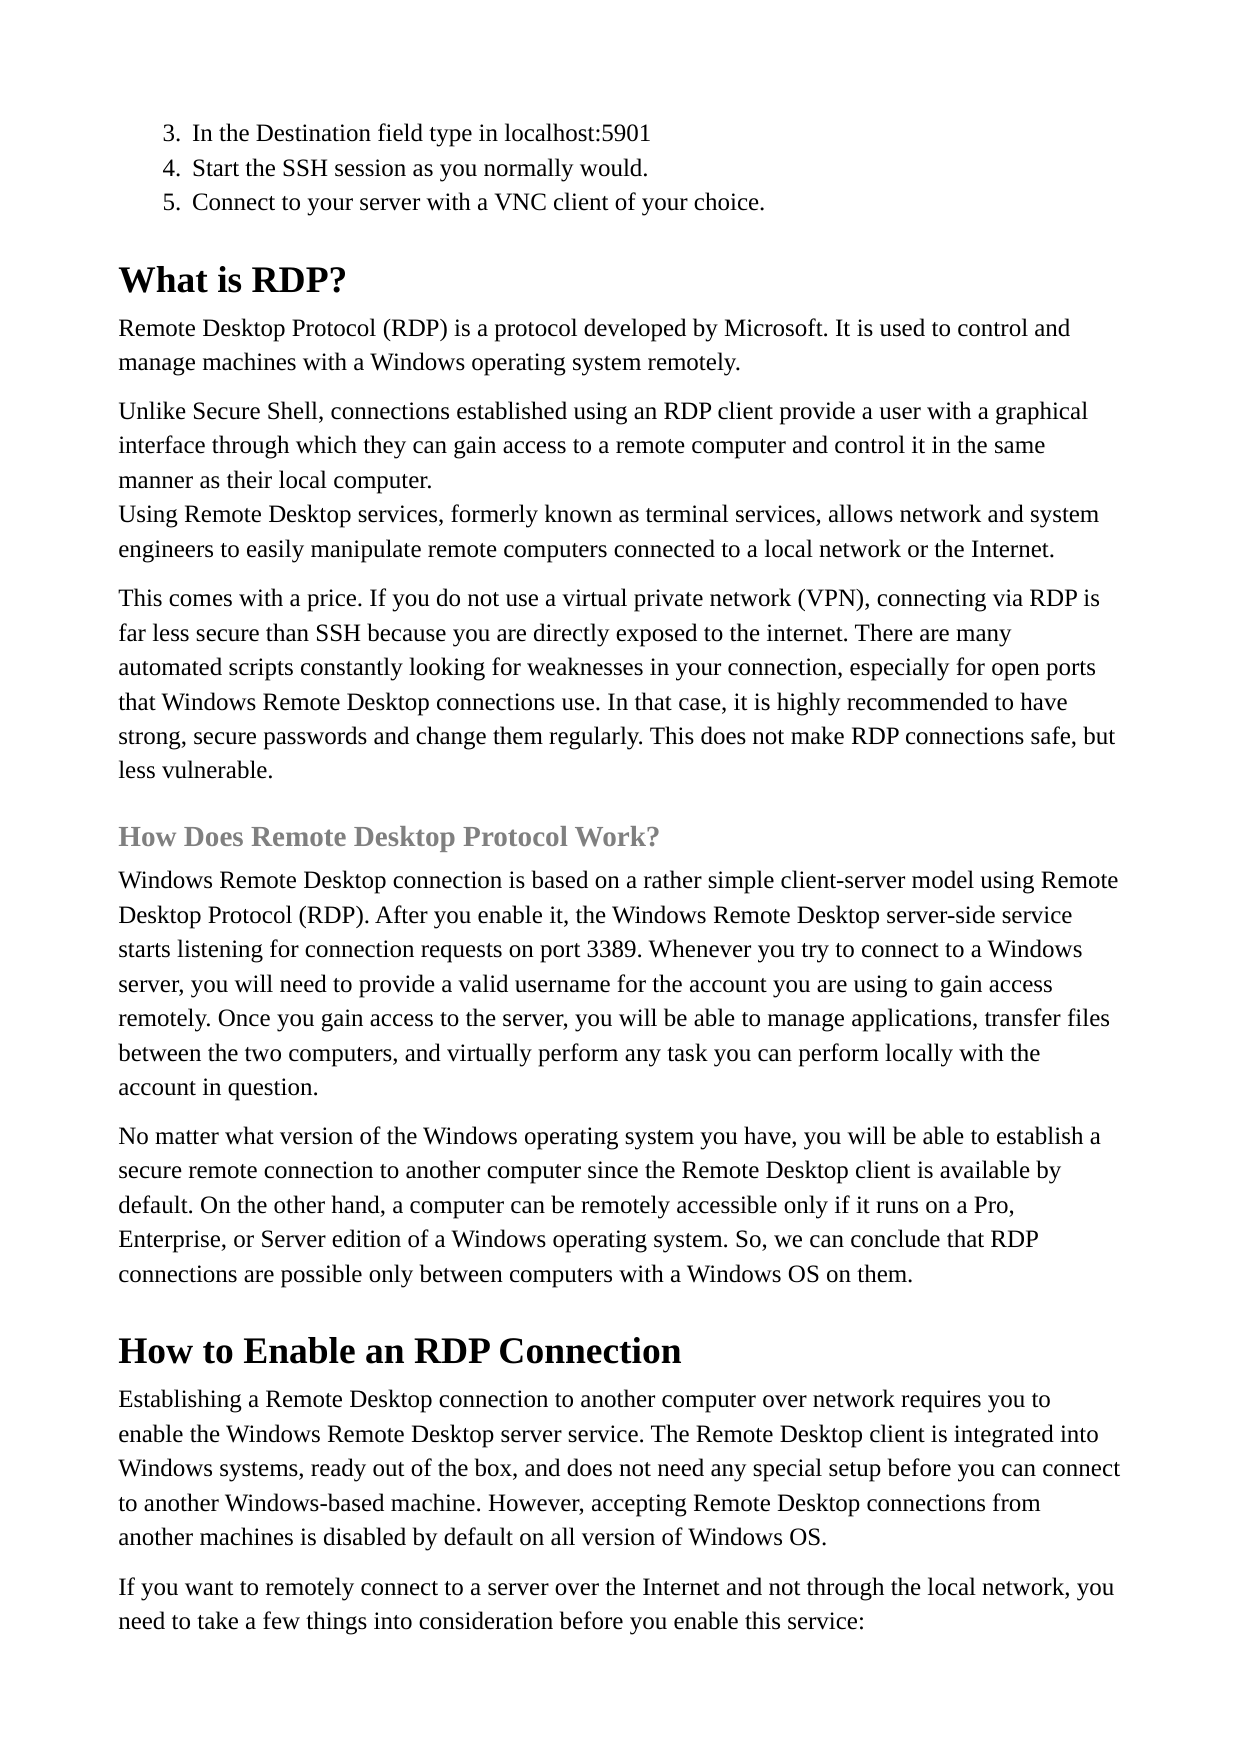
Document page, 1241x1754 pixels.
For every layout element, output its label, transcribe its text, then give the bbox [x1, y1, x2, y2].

text Unlike Secure Shell, connections established using an RDP client provide a user with a graphical interface through which they can gain access to a remote computer and control it in the same manner as their local computer. Using Remote Desktop services, formerly known as terminal services, allows network and system engineers to easily manipulate remote computers connected to a local network or the Internet. [118, 396, 1122, 563]
subtitle How Does Remote Desktop Protocol Work? [118, 819, 1122, 853]
text No matter what version of the Windows operating system you have, you will be able to establish a secure remote connection to another computer since the Remote Desktop client is available by default. On the other hand, a computer can be remotely accessible only if it runs on a Pro, Enterprise, or Server edition of a Windows operating system. So, we can conclude that RDP connections are possible only between computers with a Windows OS on them. [118, 1121, 1122, 1288]
subtitle What is RDP? [118, 257, 1122, 300]
list In the Destination field type in localhost:5901 [162, 118, 1122, 147]
list Connect to your server with a VNC client of your choice. [162, 187, 1122, 216]
text Remote Desktop Protocol (RDP) is a protocol developed by Microsoft. It is used to control and manage machines with a Windows operating system remotely. [118, 313, 1122, 376]
text Establishing a Remote Desktop connection to another computer over network requires you to enable the Windows Remote Desktop server service. The Remote Desktop client is integrated into Windows systems, ready out of the box, and does not need any special setup before you can connect to another Windows-based machine. However, accepting Remote Desktop connections from another machines is disabled by default on all version of Windows OS. [118, 1384, 1122, 1551]
list Start the SSH session as you normally would. [162, 153, 1122, 181]
text If you want to remotely connect to a server over the Internet and not through the local network, you need to take a few things into consideration before you enable this service: [118, 1572, 1122, 1635]
text Windows Remote Desktop connection is based on a rather simple client-server model using Remote Desktop Protocol (RDP). After you enable it, the Windows Remote Desktop server-side service starts listening for connection requests on port 3389. Whenever you try to connect to a Windows server, you will need to provide a valid username for the account you are using to gain access remotely. Once you gain access to the server, you will be able to manage applications, transfer files between the two computers, and virtually perform any task you can perform locally with the account in question. [118, 865, 1122, 1101]
text This comes with a price. If you do not use a virtual private network (VPN), connecting via RDP is far less secure than SSH because you are directly exposed to the internet. There are many automated scripts constantly looking for weaknesses in your connection, especially for open ports that Windows Remote Desktop connections use. In that case, it is highly recommended to have strong, secure passwords and change them regularly. This does not make RDP connections safe, but less vulnerable. [118, 583, 1122, 784]
subtitle How to Enable an RDP Connection [118, 1329, 1122, 1372]
